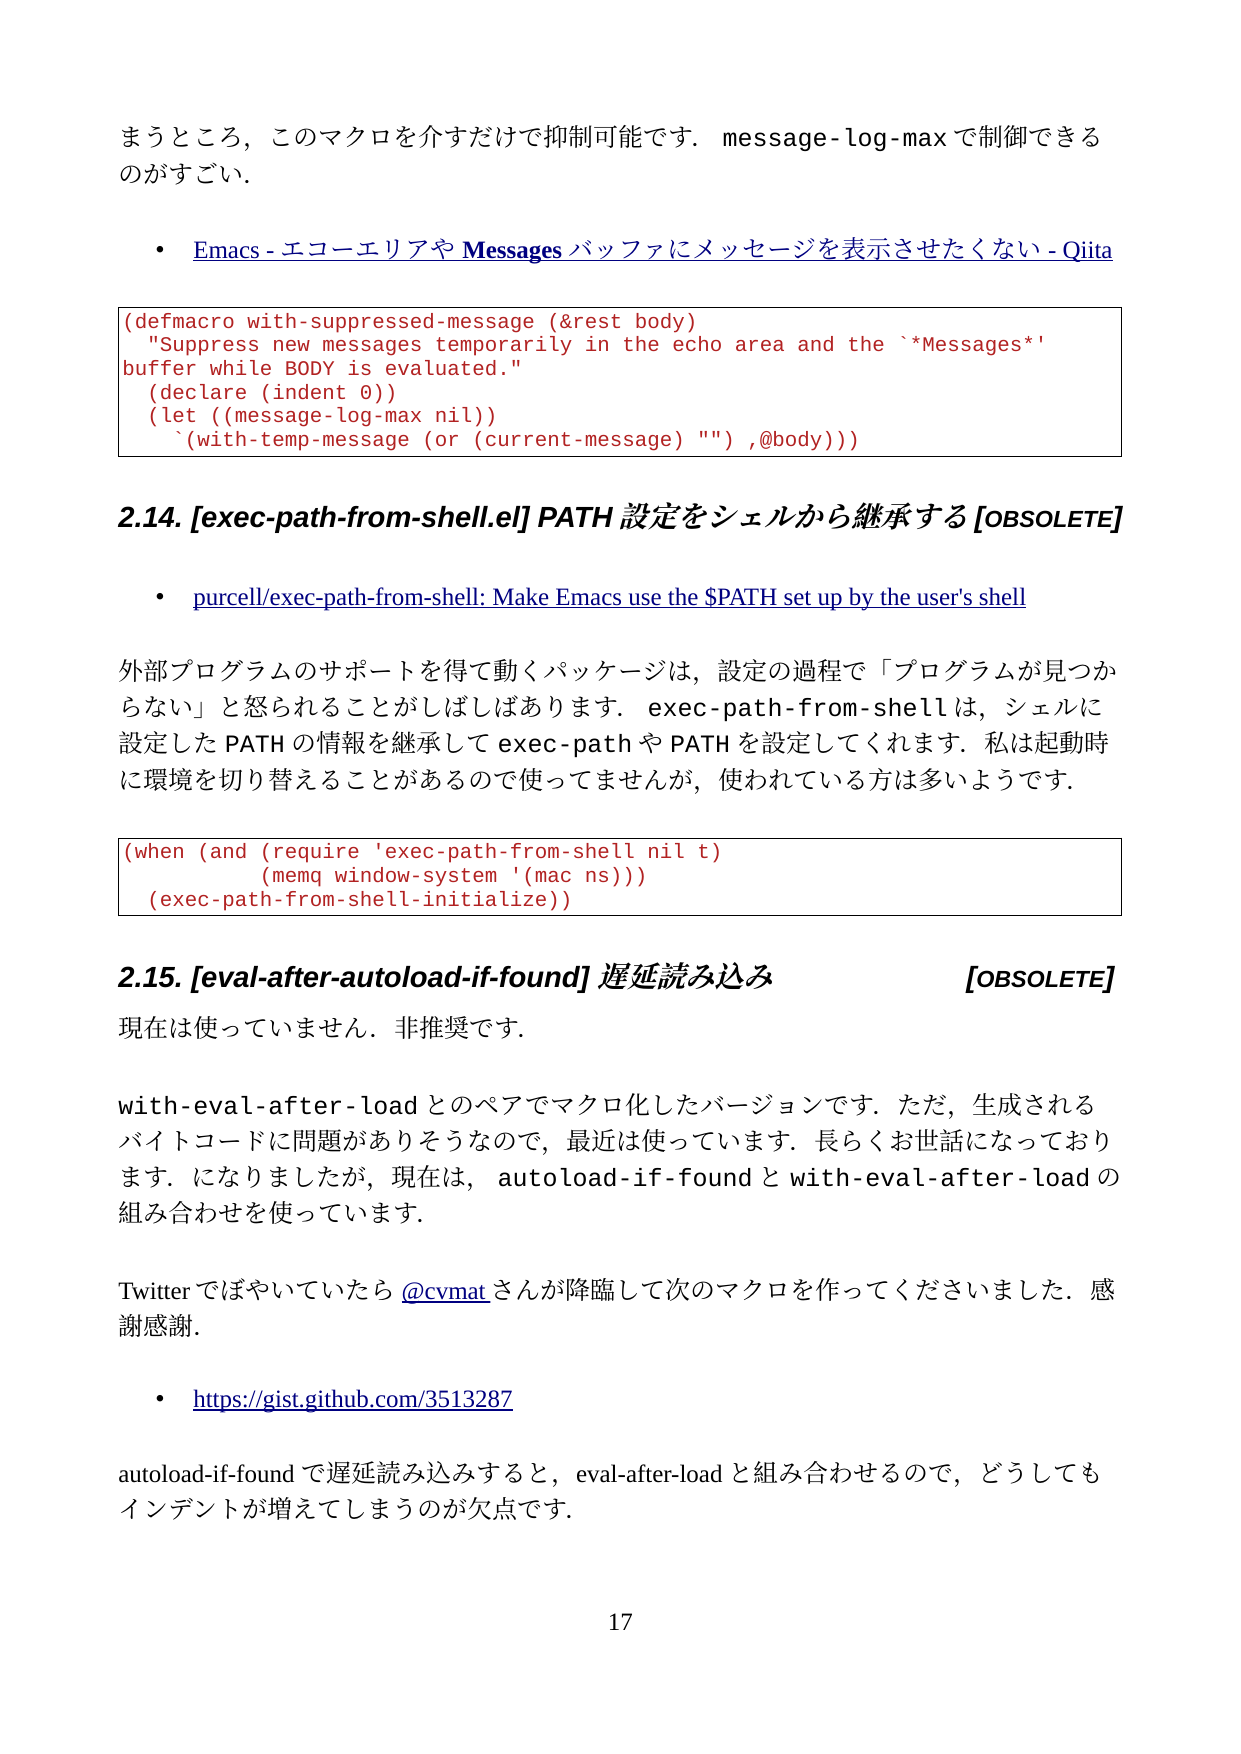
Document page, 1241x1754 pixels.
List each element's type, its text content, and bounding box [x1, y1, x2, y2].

list purcell/exec-path-from-shell: Make Emacs use the $PATH set up by the user's shell [156, 582, 1122, 639]
text with-eval-after-load とのペアでマクロ化したバージョンです．ただ，生成されるバイトコードに問題がありそうなので，最近は使っています．長らくお世話になっております．になりましたが，現在は， autoload-if-found と with-eval-after-load の組み合わせを使っています． [118, 1085, 1122, 1258]
text autoload-if-found で遅延読み込みすると，eval-after-load と組み合わせるので，どうしてもインデントが増えてしまうのが欠点です． [118, 1454, 1122, 1555]
text Twitterでぼやいていたら @cvmatさんが降臨して次のマクロを作ってくださいました．感謝感謝． [118, 1271, 1122, 1372]
text `(with-temp-message (or (current-message) "") ,@body))) [119, 425, 1121, 456]
list Emacs - エコーエリアや Messages バッファにメッセージを表示させたくない - Qiita [156, 232, 1122, 294]
list https://gist.github.com/3513287 [156, 1384, 1122, 1442]
text まうところ，このマクロを介すだけで抑制可能です． message-log-max で制御できるのがすごい． [118, 118, 1122, 219]
text (let ((message-log-max nil)) [119, 401, 1121, 425]
subtitle [exec-path-from-shell.el] PATH設定をシェルから継承する [obsolete] [118, 494, 1122, 569]
text (defmacro with-suppressed-message (&rest body) [119, 308, 1121, 331]
text (declare (indent 0)) [119, 378, 1121, 401]
text 現在は使っていません．非推奨です． [118, 1008, 1122, 1073]
text "Suppress new messages temporarily in the echo area and the `*Messages*' buffer while BODY is evaluated." [119, 331, 1121, 378]
text (memq window-system '(mac ns))) [119, 861, 1121, 885]
text (exec-path-from-shell-initialize)) [119, 885, 1121, 915]
subtitle [eval-after-autoload-if-found] 遅延読み込み [obsolete] [118, 954, 1122, 996]
text 外部プログラムのサポートを得て動くパッケージは，設定の過程で「プログラムが見つからない」と怒られることがしばしばあります． exec-path-from-shell は，シェルに設定した PATH の情報を継承して exec-path や PATH を設定してくれます．私は起動時に環境を切り替えることがあるので使ってませんが，使われている方は多いようです． [118, 652, 1122, 825]
text (when (and (require 'exec-path-from-shell nil t) [119, 839, 1121, 861]
